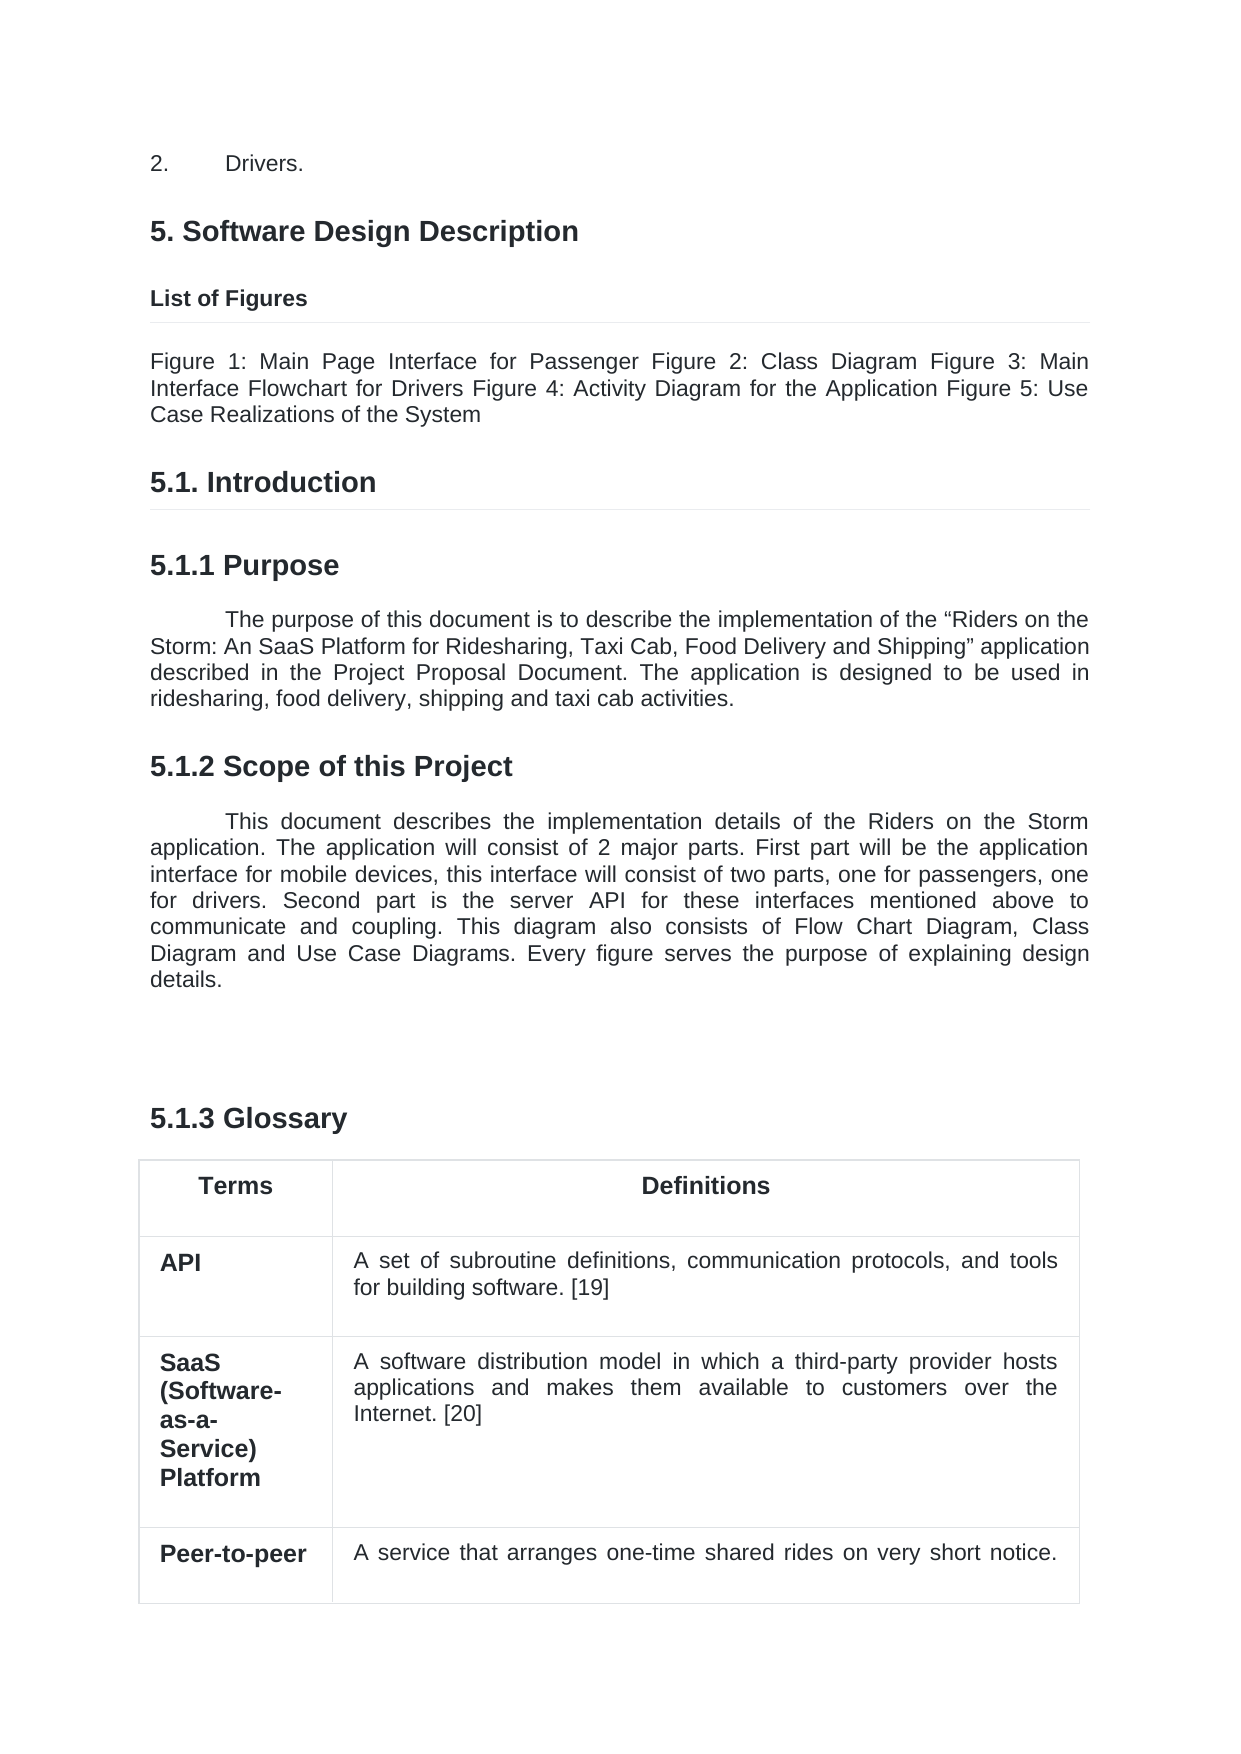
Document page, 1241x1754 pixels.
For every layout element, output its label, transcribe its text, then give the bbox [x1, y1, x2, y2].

subtitle 5.1.3 Glossary [150, 1101, 1090, 1134]
text Figure 1: Main Page Interface for Passenger Figure 2: Class Diagram Figure 3: Main Interface Flowchart for Drivers Figure 4: Activity Diagram for the Application Figure 5: Use Case Realizations of the System [150, 348, 1090, 427]
subtitle 5.1.2 Scope of this Project [150, 749, 1090, 783]
table_cell SaaS (Software-as-a-Service) Platform [140, 1337, 332, 1527]
table_cell A software distribution model in which a third-party provider hosts applications and makes them available to customers over the Internet. [20] [333, 1337, 1079, 1527]
text The purpose of this document is to describe the implementation of the “Riders on the Storm: An SaaS Platform for Ridesharing, Taxi Cab, Food Delivery and Shipping” application described in the Project Proposal Document. The application is designed to be used in ridesharing, food delivery, shipping and taxi cab activities. [150, 606, 1090, 712]
subtitle 5. Software Design Description [150, 214, 1090, 247]
table_cell A set of subroutine definitions, communication protocols, and tools for building software. [19] [333, 1237, 1079, 1336]
subtitle 5.1.1 Purpose [150, 548, 1090, 581]
table_cell A service that arranges one-time shared rides on very short notice. [333, 1528, 1079, 1602]
list Drivers. [150, 150, 1090, 176]
table_cell Peer-to-peer [140, 1528, 332, 1602]
table_header Definitions [333, 1161, 1079, 1236]
subtitle List of Figures [150, 285, 1090, 322]
table_cell API [140, 1237, 332, 1336]
text This document describes the implementation details of the Riders on the Storm application. The application will consist of 2 major parts. First part will be the application interface for mobile devices, this interface will consist of two parts, one for passengers, one for drivers. Second part is the server API for these interfaces mentioned above to communicate and coupling. This diagram also consists of Flow Chart Diagram, Class Diagram and Use Case Diagrams. Every figure serves the purpose of explaining design details. [150, 808, 1090, 992]
subtitle 5.1. Introduction [150, 465, 1090, 509]
table_header Terms [140, 1161, 332, 1236]
